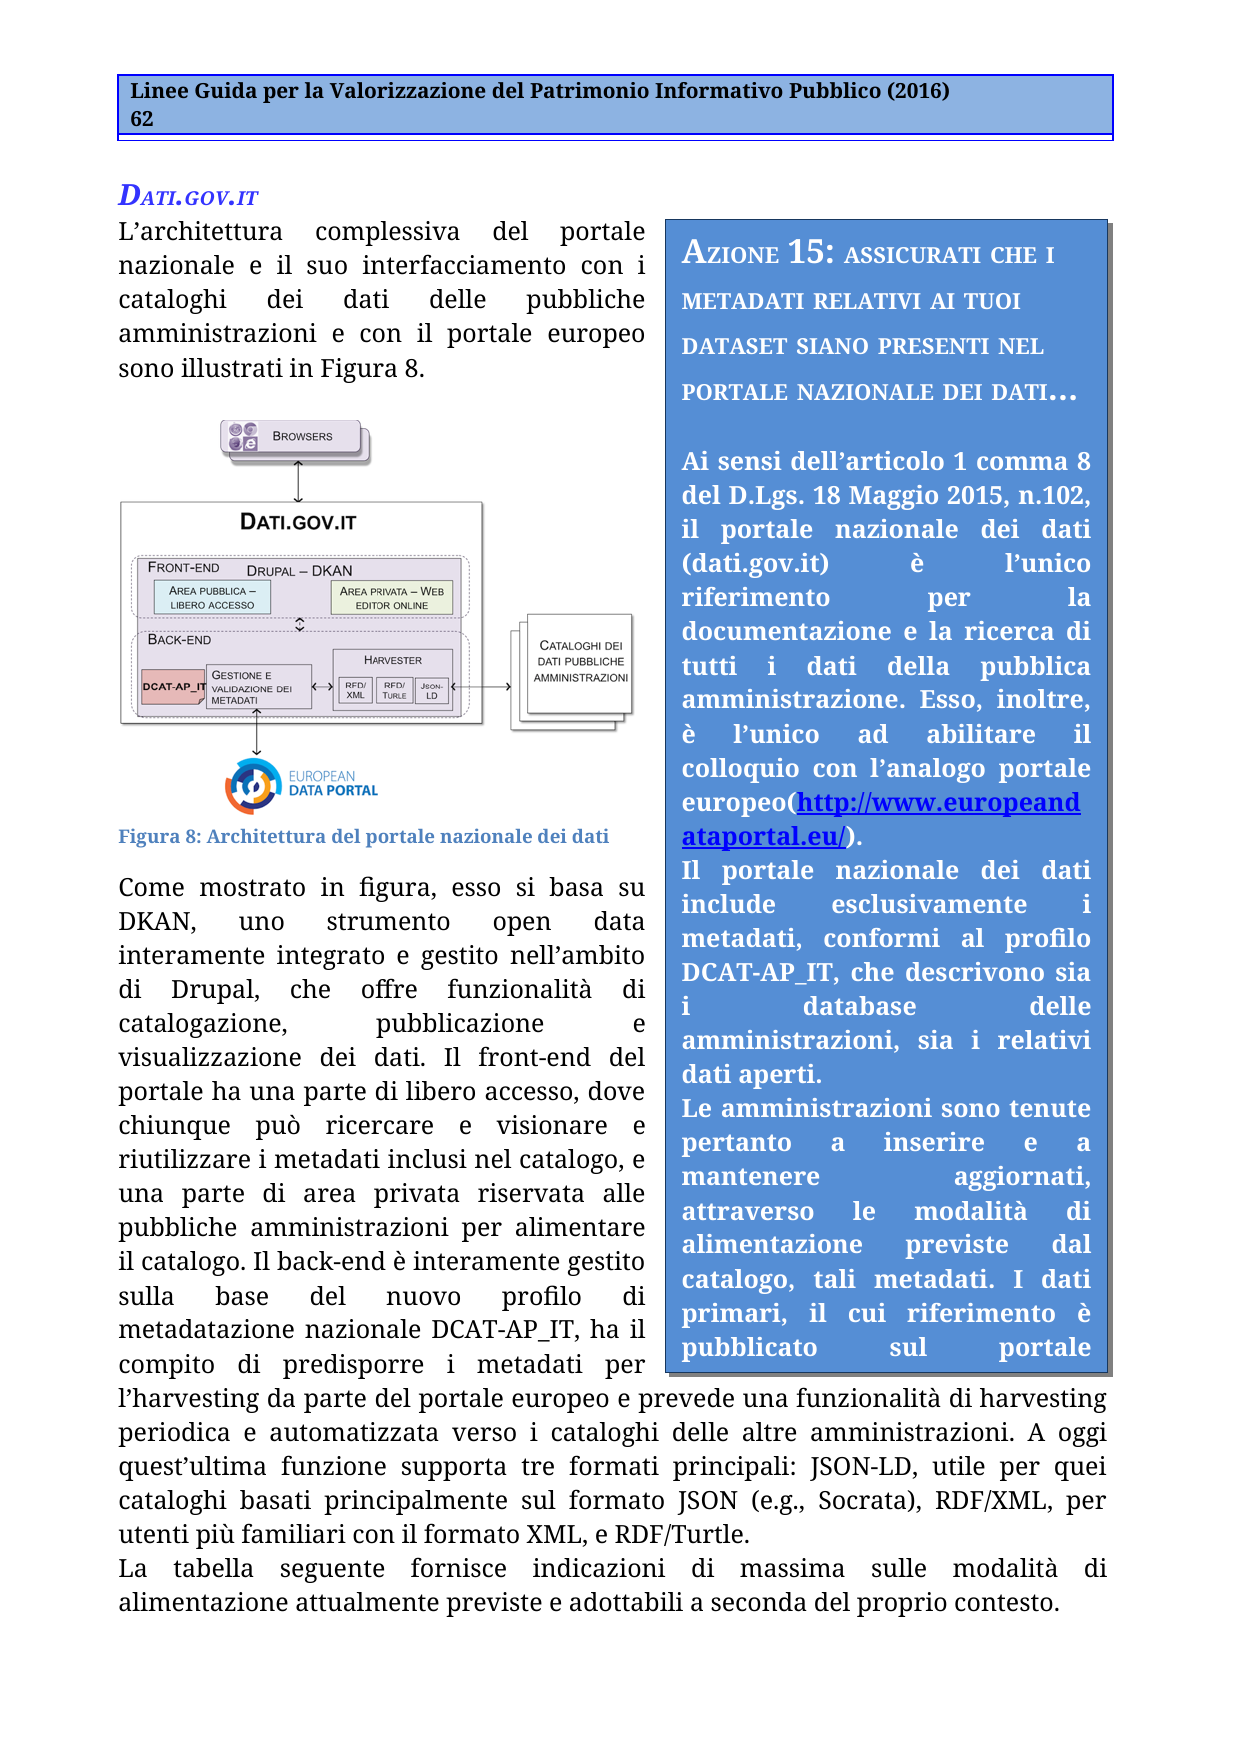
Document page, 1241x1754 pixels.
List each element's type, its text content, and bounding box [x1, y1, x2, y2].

text Figura 8: Architettura del portale nazionale dei dati [118, 823, 665, 848]
picture [119, 420, 636, 822]
text Ai sensi dell’articolo 1 comma 8 del D.Lgs. 18 Maggio 2015, n.102, il portale nazionale dei dati (dati.gov.it) è l’unico riferimento per la documentazione e la ricerca di tutti i dati della pubblica amministrazione. Esso, inoltre, è l’unico ad abilitare il colloquio con l’analogo portale europeo(http://www.europeandataportal.eu/). [681, 444, 1092, 852]
text L’architettura complessiva del portale nazionale e il suo interfacciamento con i cataloghi dei dati delle pubbliche amministrazioni e con il portale europeo sono illustrati in Figura 8. [118, 214, 661, 384]
text Come mostrato in figura, esso si basa su DKAN, uno strumento open data interamente integrato e gestito nell’ambito di Drupal, che offre funzionalità di catalogazione, pubblicazione e visualizzazione dei dati. Il front-end del portale ha una parte di libero accesso, dove chiunque può ricercare e visionare e riutilizzare i metadati inclusi nel catalogo, e una parte di area privata riservata alle pubbliche amministrazioni per alimentare il catalogo. Il back-end è interamente gestito sulla base del nuovo profilo di metadatazione nazionale DCAT-AP_IT, ha il compito di predisporre i metadati per l’harvesting da parte del portale europeo e prevede una funzionalità di harvesting periodica e automatizzata verso i cataloghi delle altre amministrazioni. A oggi quest’ultima funzione supporta tre formati principali: JSON-LD, utile per quei cataloghi basati principalmente sul formato JSON (e.g., Socrata), RDF/XML, per utenti più familiari con il formato XML, e RDF/Turtle. [118, 869, 1108, 1551]
text Il portale nazionale dei dati include esclusivamente i metadati, conformi al profilo DCAT-AP_IT, che descrivono sia i database delle amministrazioni, sia i relativi dati aperti. [681, 852, 1092, 1091]
text Le amministrazioni sono tenute pertanto a inserire e a mantenere aggiornati, attraverso le modalità di alimentazione previste dal catalogo, tali metadati. I dati primari, il cui riferimento è pubblicato sul portale nazionale, rimangono presso il titolare del dato che conserva la responsabilità della loro divulgazione a livello nazionale. [681, 1091, 1092, 1364]
text Azione 15: assicurati che i metadati relativi ai tuoi dataset siano presenti nel portale nazionale dei dati… [681, 228, 1092, 410]
subtitle Dati.gov.it [118, 174, 1108, 214]
text La tabella seguente fornisce indicazioni di massima sulle modalità di alimentazione attualmente previste e adottabili a seconda del proprio contesto. [118, 1551, 1108, 1619]
